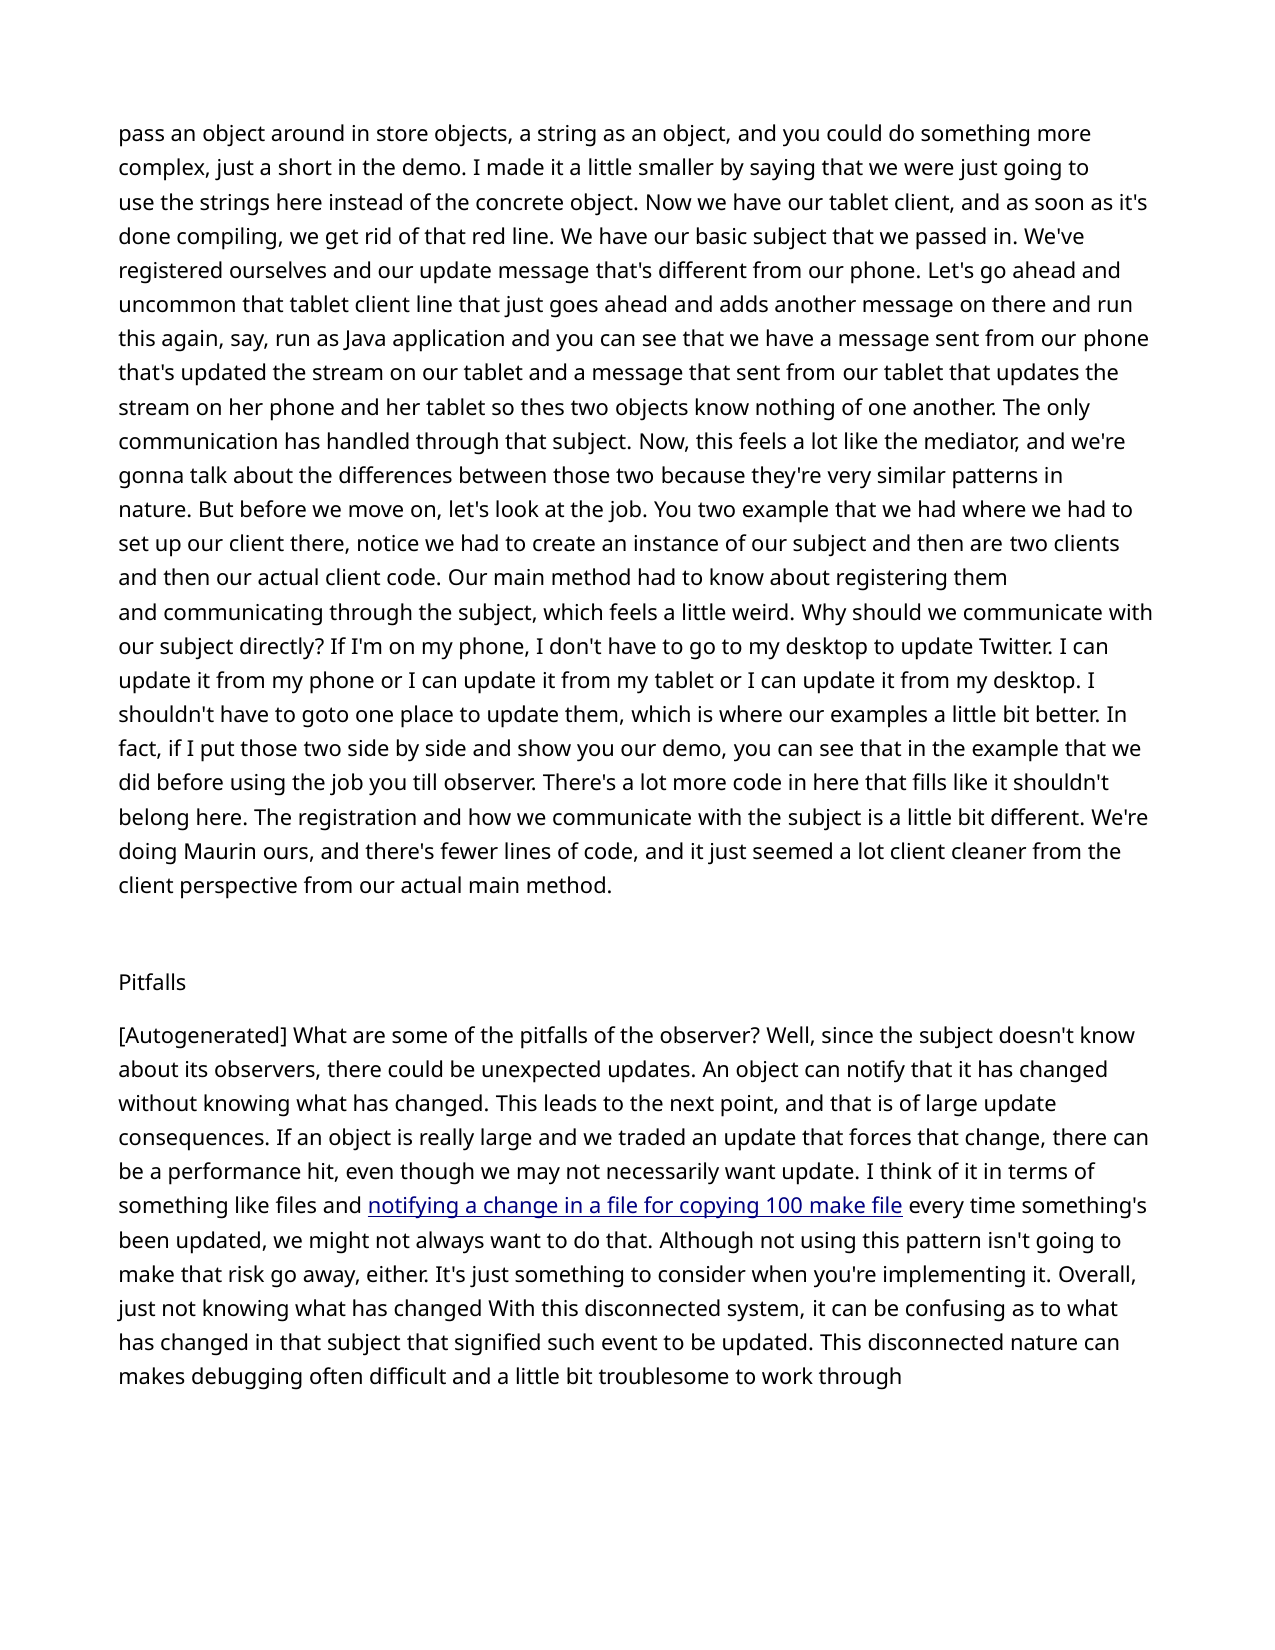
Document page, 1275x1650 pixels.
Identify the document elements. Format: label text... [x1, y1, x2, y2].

text pass an object around in store objects, a string as an object, and you could do something more complex, just a short in the demo. I made it a little smaller by saying that we were just going to use the strings here instead of the concrete object. Now we have our tablet client, and as soon as it's done compiling, we get rid of that red line. We have our basic subject that we passed in. We've registered ourselves and our update message that's different from our phone. Let's go ahead and uncommon that tablet client line that just goes ahead and adds another message on there and run this again, say, run as Java application and you can see that we have a message sent from our phone that's updated the stream on our tablet and a message that sent from our tablet that updates the stream on her phone and her tablet so thes two objects know nothing of one another. The only communication has handled through that subject. Now, this feels a lot like the mediator, and we're gonna talk about the differences between those two because they're very similar patterns in nature. But before we move on, let's look at the job. You two example that we had where we had to set up our client there, notice we had to create an instance of our subject and then are two clients and then our actual client code. Our main method had to know about registering them and communicating through the subject, which feels a little weird. Why should we communicate with our subject directly? If I'm on my phone, I don't have to go to my desktop to update Twitter. I can update it from my phone or I can update it from my tablet or I can update it from my desktop. I shouldn't have to goto one place to update them, which is where our examples a little bit better. In fact, if I put those two side by side and show you our demo, you can see that in the example that we did before using the job you till observer. There's a lot more code in here that fills like it shouldn't belong here. The registration and how we communicate with the subject is a little bit different. We're doing Maurin ours, and there's fewer lines of code, and it just seemed a lot client cleaner from the client perspective from our actual main method. [118, 118, 1157, 899]
subtitle Pitfalls [118, 966, 1157, 996]
text [Autogenerated] What are some of the pitfalls of the observer? Well, since the subject doesn't know about its observers, there could be unexpected updates. An object can notify that it has changed without knowing what has changed. This leads to the next point, and that is of large update consequences. If an object is really large and we traded an update that forces that change, there can be a performance hit, even though we may not necessarily want update. I think of it in terms of something like files and notifying a change in a file for copying 100 make file every time something's been updated, we might not always want to do that. Although not using this pattern isn't going to make that risk go away, either. It's just something to consider when you're implementing it. Overall, just not knowing what has changed With this disconnected system, it can be confusing as to what has changed in that subject that signified such event to be updated. This disconnected nature can makes debugging often difficult and a little bit troublesome to work through [118, 1020, 1157, 1391]
